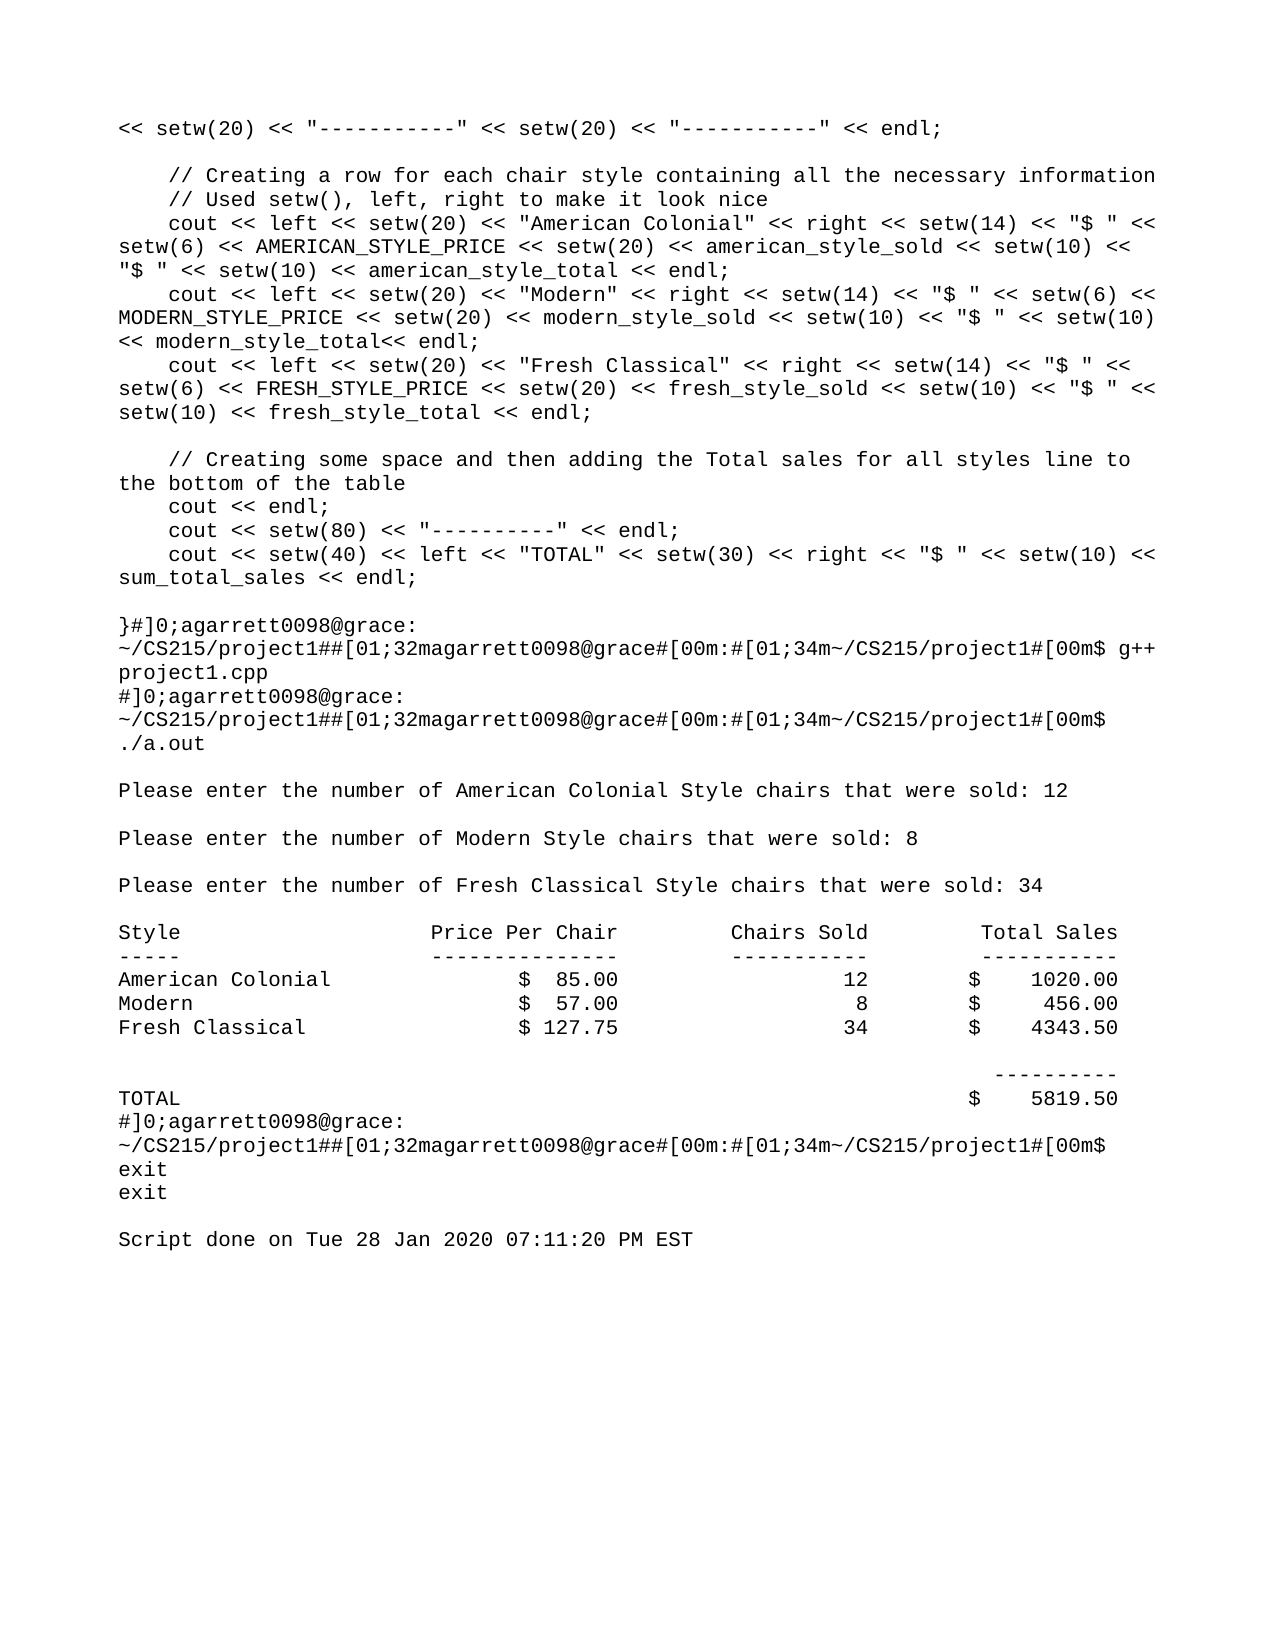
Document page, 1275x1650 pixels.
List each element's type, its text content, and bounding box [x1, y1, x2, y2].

text ---------- [118, 1064, 1157, 1088]
text Please enter the number of Fresh Classical Style chairs that were sold: 34 [118, 875, 1157, 898]
text // Used setw(), left, right to make it look nice [118, 189, 1157, 213]
text American Colonial $ 85.00 12 $ 1020.00 [118, 969, 1157, 993]
text << setw(20) << "-----------" << setw(20) << "-----------" << endl; [118, 118, 1157, 142]
text Style Price Per Chair Chairs Sold Total Sales [118, 922, 1157, 946]
text // Creating a row for each chair style containing all the necessary information [118, 165, 1157, 189]
text Fresh Classical $ 127.75 34 $ 4343.50 [118, 1017, 1157, 1040]
text cout << left << setw(20) << "American Colonial" << right << setw(14) << "$ " << setw(6) << AMERICAN_STYLE_PRICE << setw(20) << american_style_sold << setw(10) << "$ " << setw(10) << american_style_total << endl; [118, 213, 1157, 284]
text Please enter the number of American Colonial Style chairs that were sold: 12 [118, 780, 1157, 804]
text #]0;agarrett0098@grace: ~/CS215/project1##[01;32magarrett0098@grace#[00m:#[01;34m~/CS215/project1#[00m$ ./a.out [118, 686, 1157, 757]
text cout << left << setw(20) << "Fresh Classical" << right << setw(14) << "$ " << setw(6) << FRESH_STYLE_PRICE << setw(20) << fresh_style_sold << setw(10) << "$ " << setw(10) << fresh_style_total << endl; [118, 354, 1157, 426]
text TOTAL $ 5819.50 [118, 1088, 1157, 1111]
text #]0;agarrett0098@grace: ~/CS215/project1##[01;32magarrett0098@grace#[00m:#[01;34m~/CS215/project1#[00m$ exit [118, 1111, 1157, 1182]
text cout << endl; [118, 496, 1157, 520]
text cout << setw(40) << left << "TOTAL" << setw(30) << right << "$ " << setw(10) << sum_total_sales << endl; [118, 544, 1157, 591]
text cout << left << setw(20) << "Modern" << right << setw(14) << "$ " << setw(6) << MODERN_STYLE_PRICE << setw(20) << modern_style_sold << setw(10) << "$ " << setw(10) << modern_style_total<< endl; [118, 284, 1157, 354]
text ----- --------------- ----------- ----------- [118, 946, 1157, 969]
text }#]0;agarrett0098@grace: ~/CS215/project1##[01;32magarrett0098@grace#[00m:#[01;34m~/CS215/project1#[00m$ g++ project1.cpp [118, 615, 1157, 686]
text Script done on Tue 28 Jan 2020 07:11:20 PM EST [118, 1229, 1157, 1253]
text Please enter the number of Modern Style chairs that were sold: 8 [118, 827, 1157, 851]
text exit [118, 1182, 1157, 1206]
text // Creating some space and then adding the Total sales for all styles line to the bottom of the table [118, 449, 1157, 496]
text cout << setw(80) << "----------" << endl; [118, 520, 1157, 544]
text Modern $ 57.00 8 $ 456.00 [118, 993, 1157, 1017]
